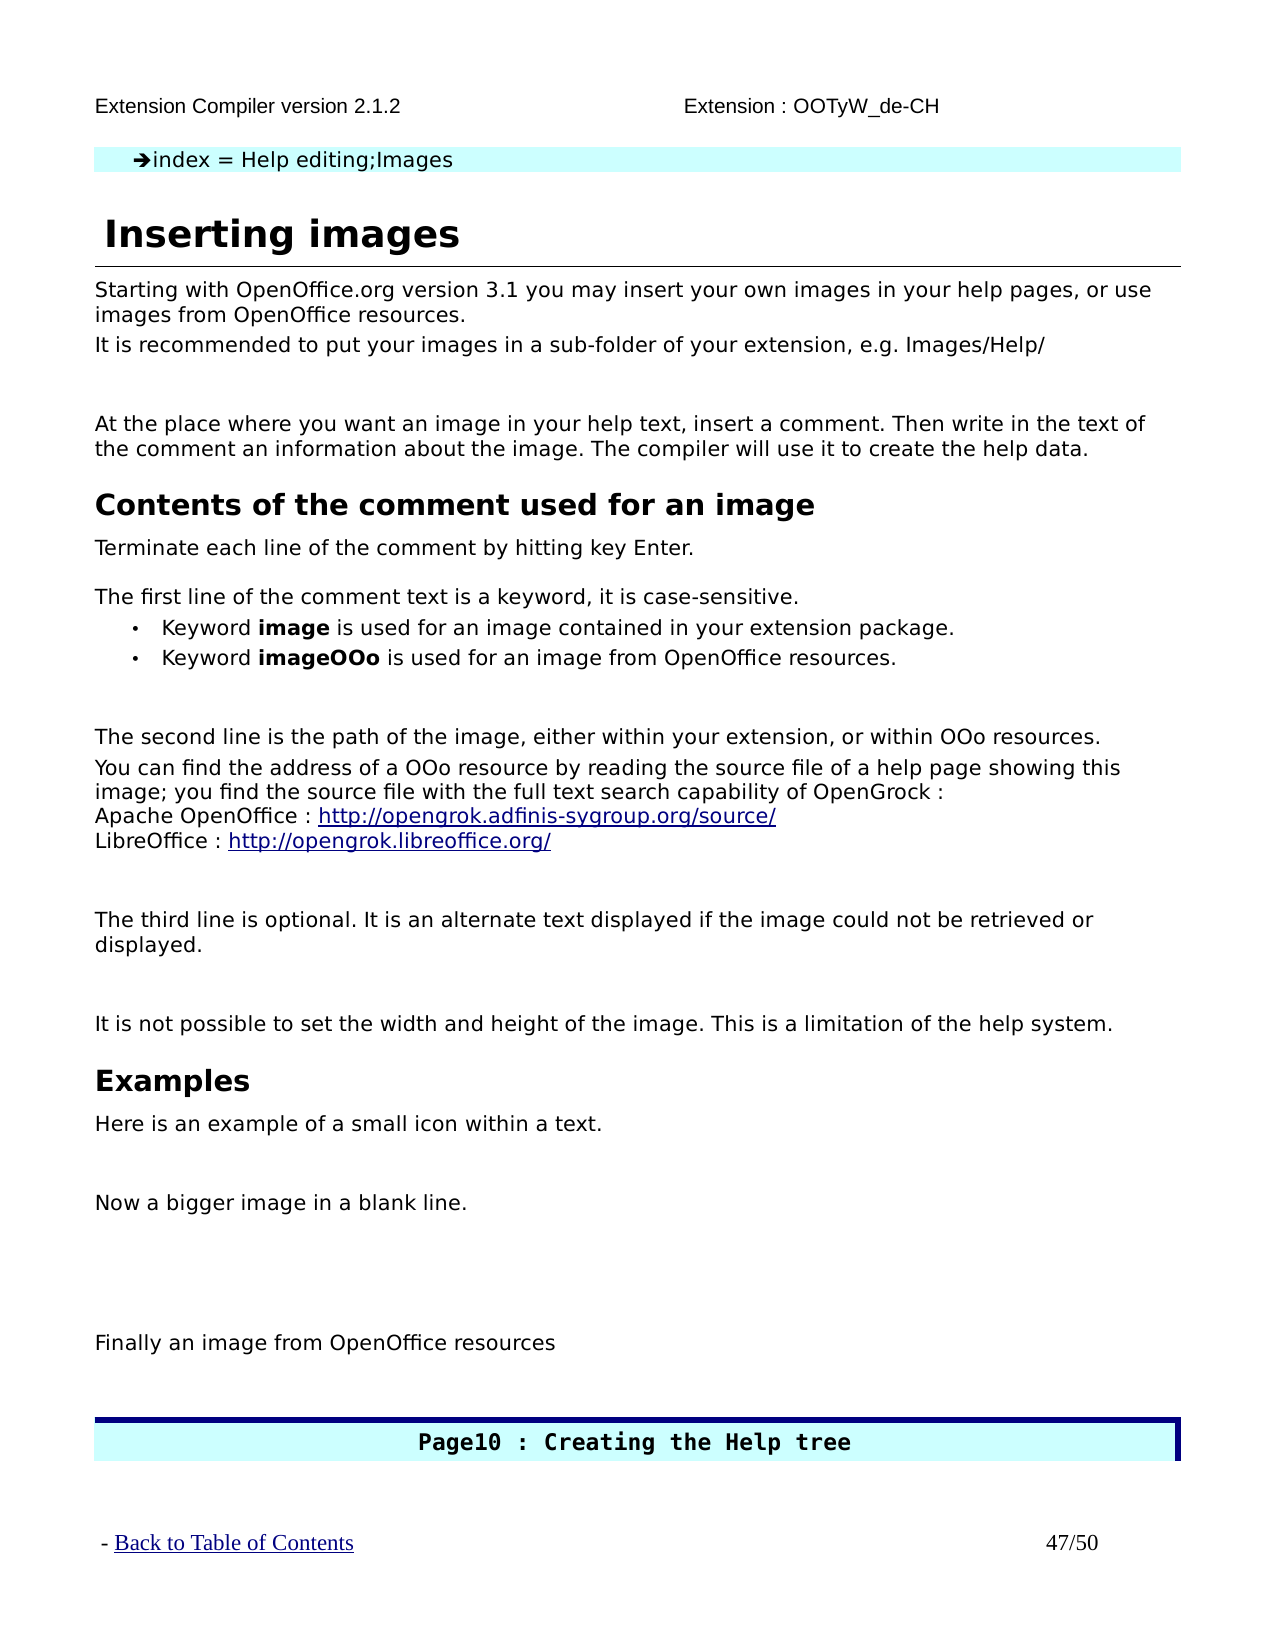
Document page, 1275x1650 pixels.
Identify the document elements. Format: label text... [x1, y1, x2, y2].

text It is recommended to put your images in a sub-folder of your extension, e.g. Images/Help/ [94, 333, 1181, 357]
text It is not possible to set the width and height of the image. This is a limitation of the help system. [94, 963, 1181, 1036]
text Inserting images [94, 203, 1181, 266]
text Contents of the comment used for an image [94, 489, 1181, 523]
text Here is an example of a small icon within a text. [94, 1112, 1181, 1136]
text Finally an image from OpenOffice resources [94, 1282, 1181, 1355]
text Now a bigger image in a blank line. [94, 1142, 1181, 1215]
list index = Help editing;Images [94, 147, 1181, 172]
text The third line is optional. It is an alternate text displayed if the image could not be retrieved or displayed. [94, 859, 1181, 957]
text Page10 : Creating the Help tree [94, 1418, 1175, 1461]
list Keyword image is used for an image contained in your extension package. [132, 616, 1181, 640]
text Terminate each line of the comment by hitting key Enter. The first line of the comment text is a keyword, it is case-sensitive. [94, 536, 1181, 610]
list Keyword imageOOo is used for an image from OpenOffice resources. [132, 646, 1181, 670]
text You can find the address of a OOo resource by reading the source file of a help page showing this image; you find the source file with the full text search capability of OpenGrock : Apache OpenOffice : http://opengrok.adfinis-sygroup.org/source/ LibreOffice : http://opengrok.libreoffice.org/ [94, 756, 1181, 853]
text Examples [94, 1064, 1181, 1098]
text At the place where you want an image in your help text, insert a comment. Then write in the text of the comment an information about the image. The compiler will use it to create the help data. [94, 363, 1181, 461]
text Starting with OpenOffice.org version 3.1 you may insert your own images in your help pages, or use images from OpenOffice resources. [94, 278, 1181, 327]
text The second line is the path of the image, either within your extension, or within OOo resources. [94, 676, 1181, 750]
